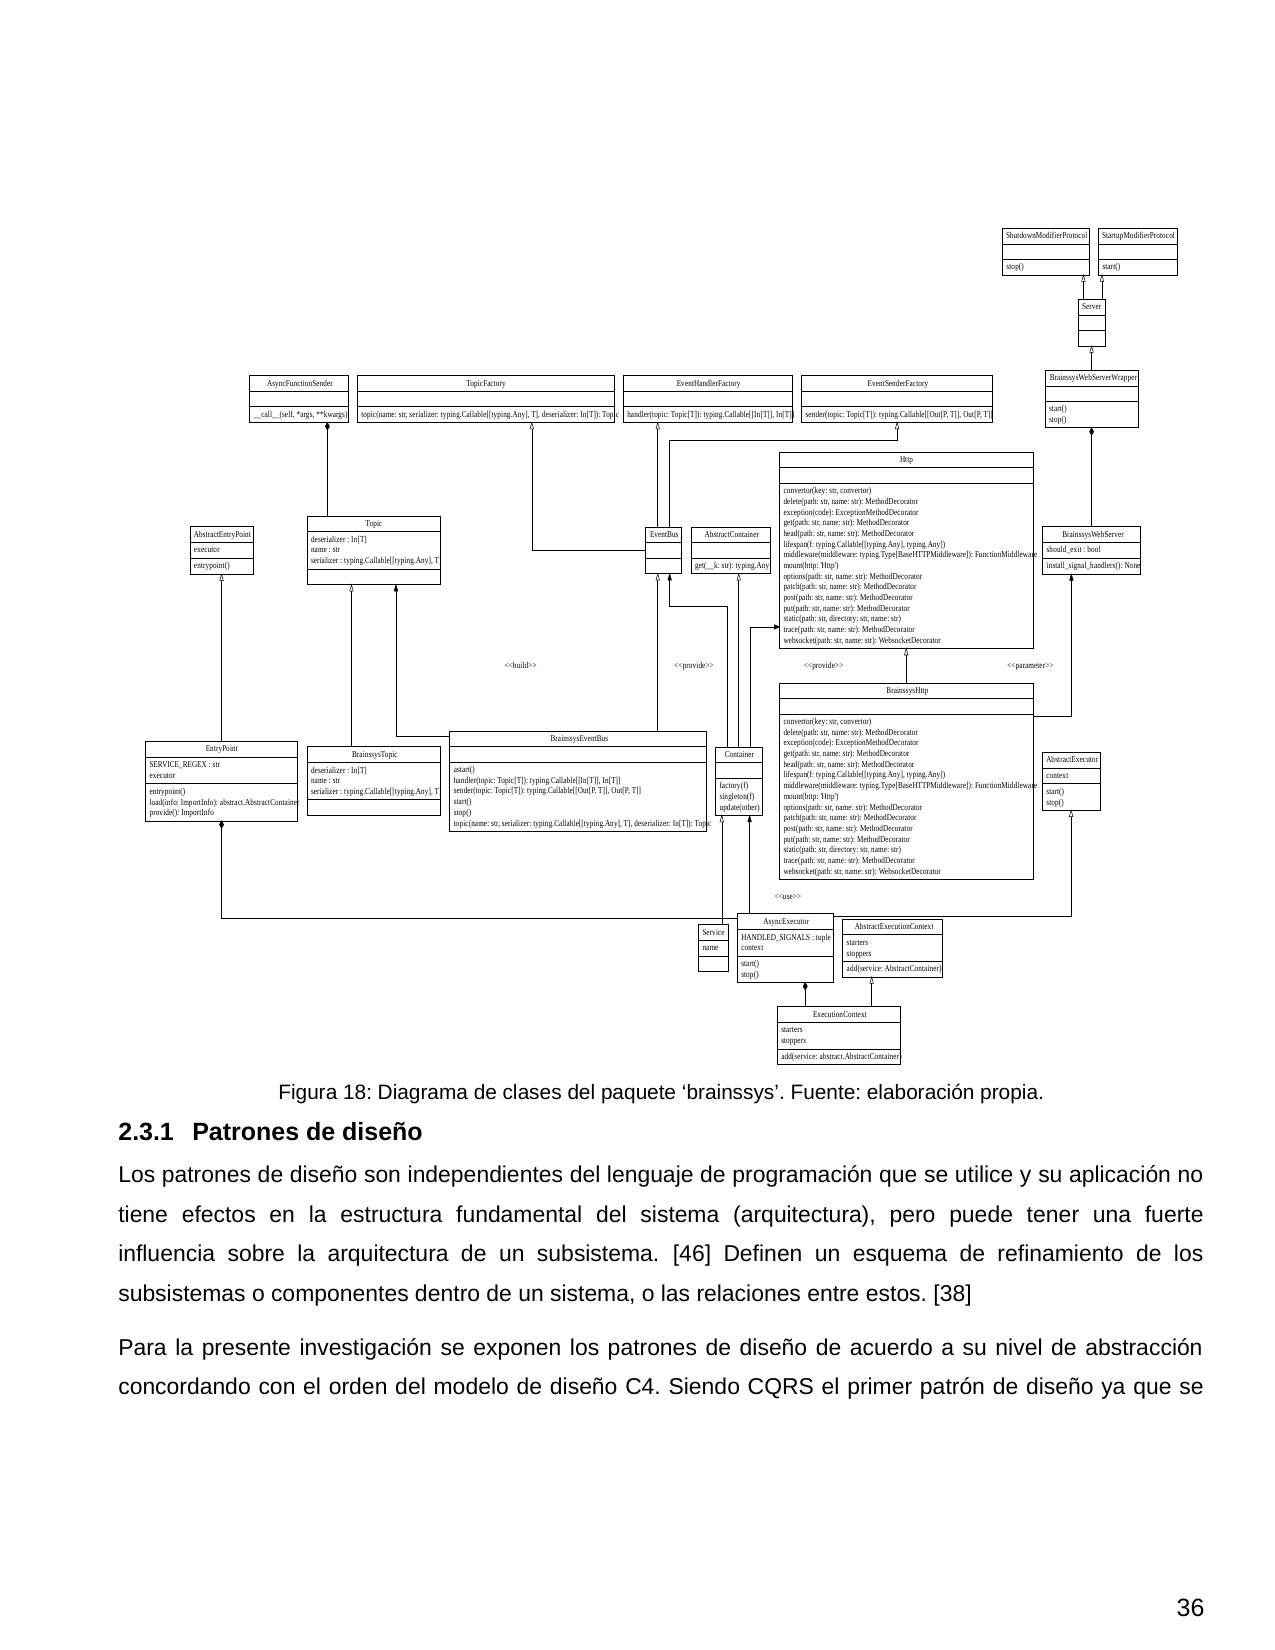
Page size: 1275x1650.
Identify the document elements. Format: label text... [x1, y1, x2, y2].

text Figura 18: Diagrama de clases del paquete ‘brainssys’. Fuente: elaboración propia. [118, 237, 1204, 1104]
subtitle Patrones de diseño [118, 1117, 1204, 1145]
text Para la presente investigación se exponen los patrones de diseño de acuerdo a su nivel de abstracción concordando con el orden del modelo de diseño C4. Siendo CQRS el primer patrón de diseño ya que se [118, 1334, 1204, 1400]
text Los patrones de diseño son independientes del lenguaje de programación que se utilice y su aplicación no tiene efectos en la estructura fundamental del sistema (arquitectura), pero puede tener una fuerte influencia sobre la arquitectura de un subsistema. [46] Definen un esquema de refinamiento de los subsistemas o componentes dentro de un sistema, o las relaciones entre estos. [38] [118, 1161, 1204, 1306]
